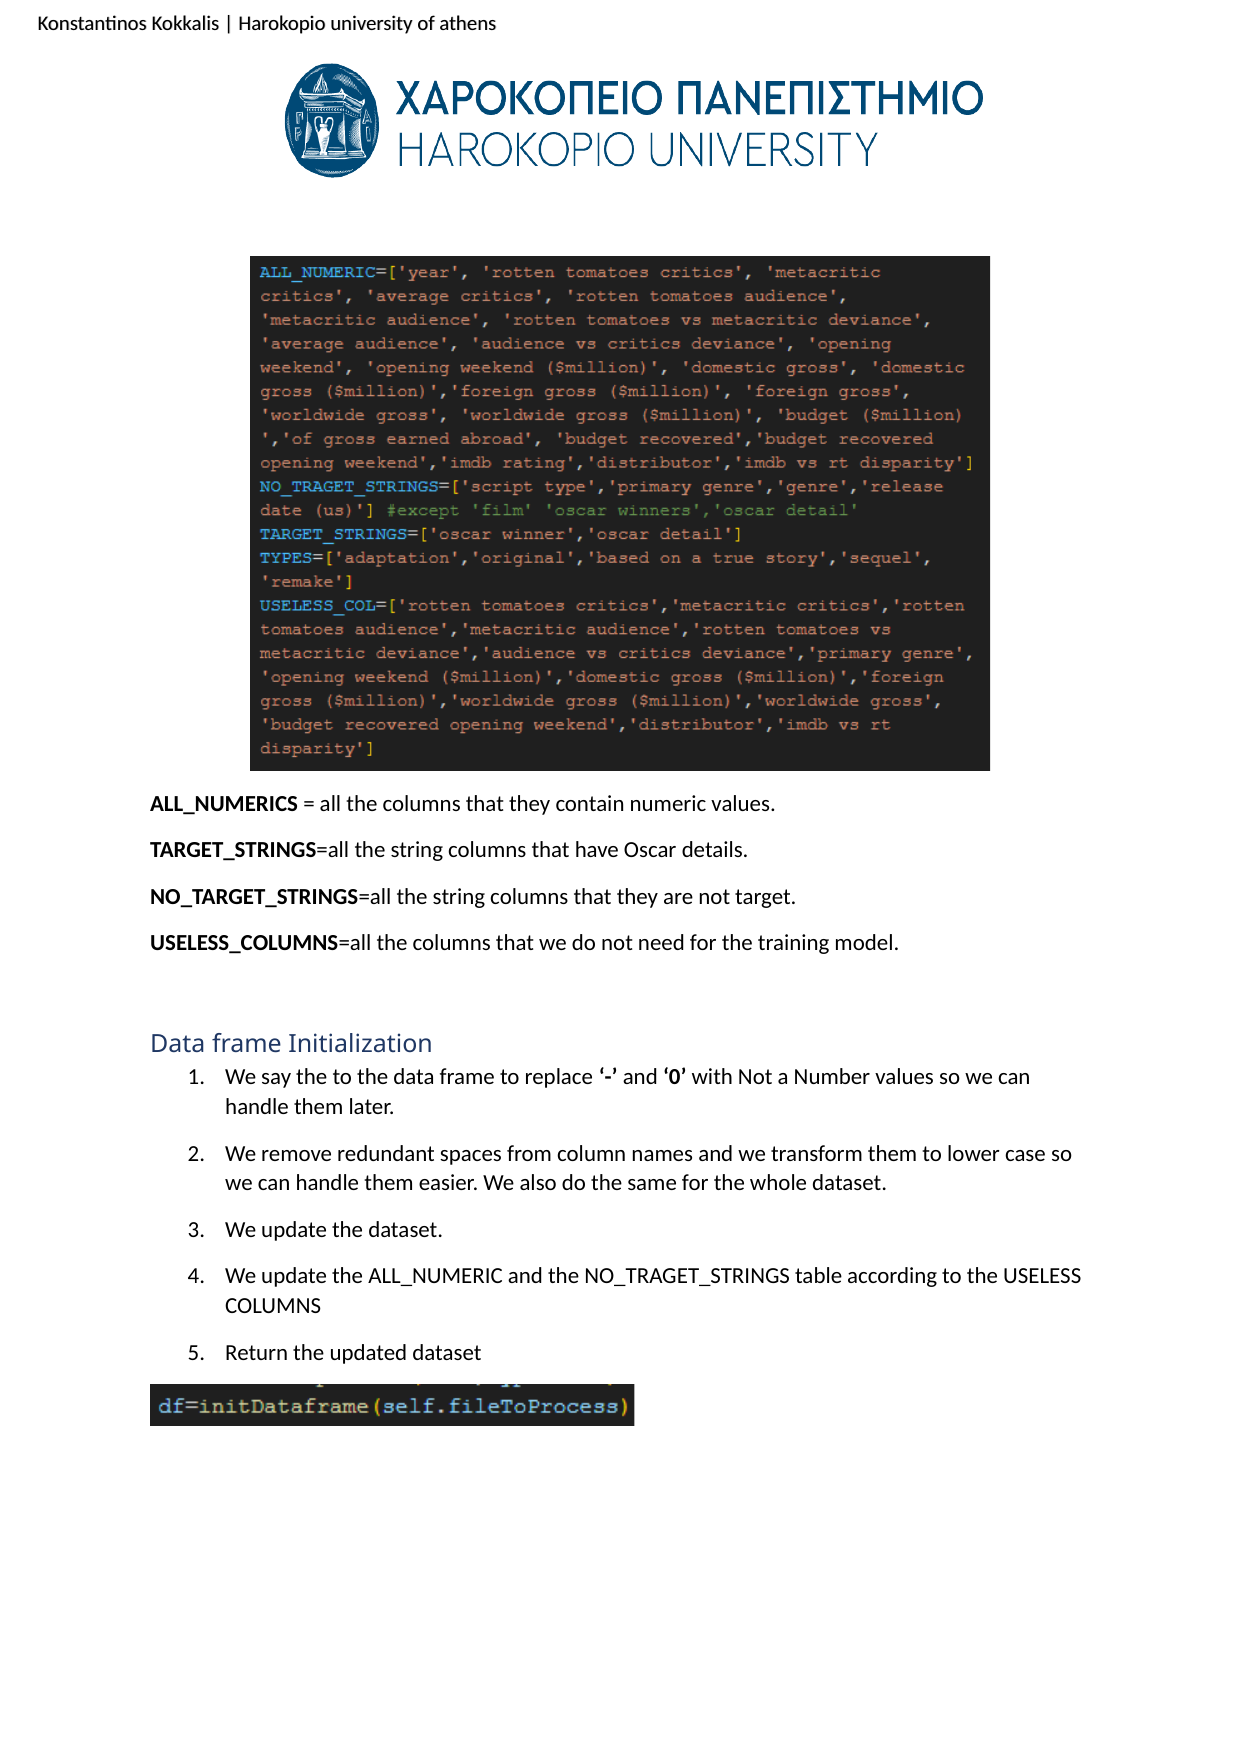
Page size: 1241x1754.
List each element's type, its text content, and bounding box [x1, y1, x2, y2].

list We update the dataset. [187, 1215, 1090, 1243]
text USELESS_COLUMNS=all the columns that we do not need for the training model. [150, 928, 1090, 957]
list We update the ALL_NUMERIC and the NO_TRAGET_STRINGS table according to the USELESS COLUMNS [187, 1262, 1090, 1319]
list Return the updated dataset [187, 1338, 1090, 1366]
list We remove redundant spaces from column names and we transform them to lower case so we can handle them easier. We also do the same for the whole dataset. [187, 1139, 1090, 1197]
subtitle Data frame Initialization [150, 1026, 1090, 1060]
text TARGET_STRINGS=all the string columns that have Oscar details. [150, 835, 1090, 863]
text ALL_NUMERICS = all the columns that they contain numeric values. [150, 789, 1090, 817]
text NO_TARGET_STRINGS=all the string columns that they are not target. [150, 882, 1090, 910]
list We say the to the data frame to replace ‘-’ and ‘0’ with Not a Number values so we can handle them later. [187, 1062, 1090, 1120]
